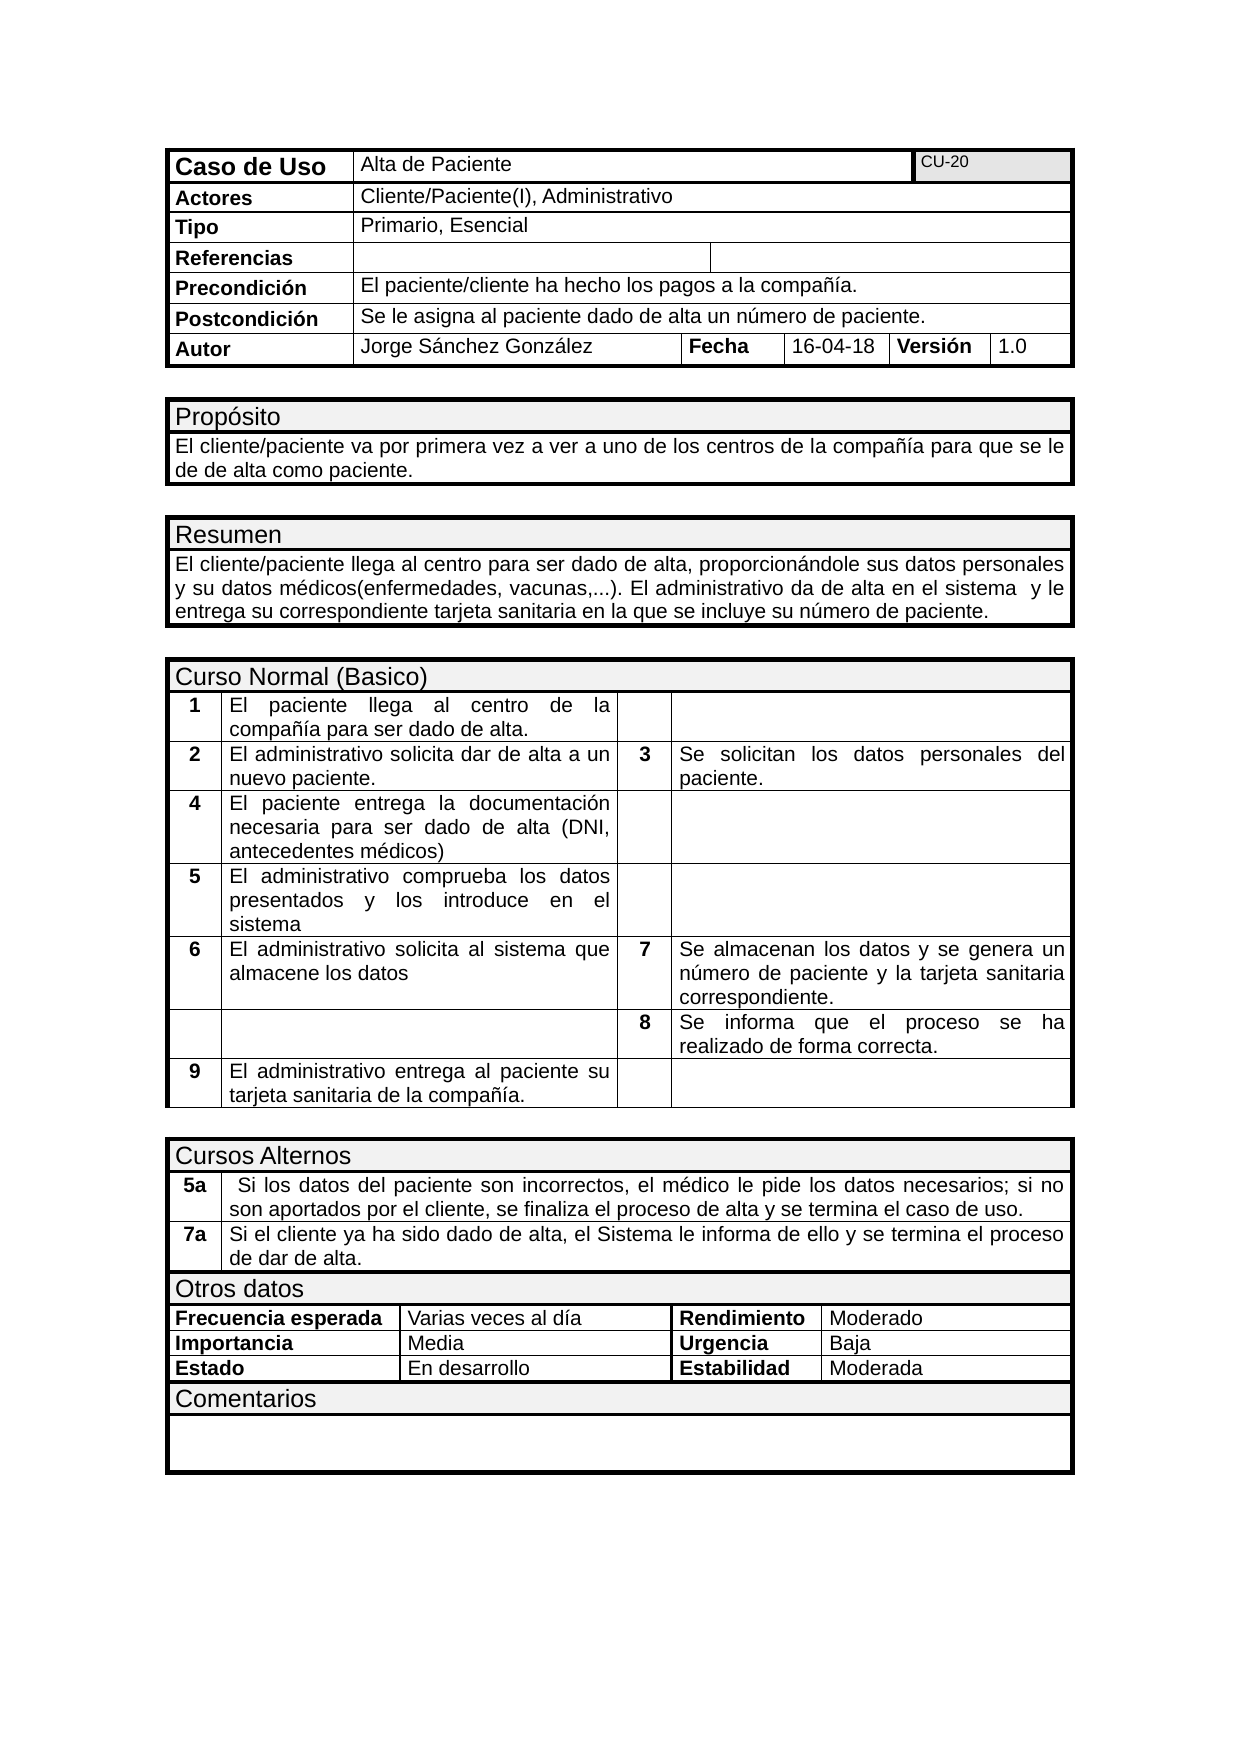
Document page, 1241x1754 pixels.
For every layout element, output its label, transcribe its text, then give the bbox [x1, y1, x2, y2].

table_cell Varias veces al día [401, 1306, 670, 1330]
table_cell 6 [170, 937, 221, 1009]
table_cell [222, 1010, 617, 1058]
table_cell [170, 1416, 1070, 1470]
table_cell 7 [618, 937, 671, 1009]
table_cell El administrativo entrega al paciente su tarjeta sanitaria de la compañía. [222, 1059, 617, 1107]
table_cell [672, 791, 1070, 863]
table_cell El paciente/cliente ha hecho los pagos a la compañía. [354, 273, 1070, 303]
table_cell Referencias [170, 243, 353, 272]
table_cell El administrativo solicita dar de alta a un nuevo paciente. [222, 742, 617, 790]
table_cell Jorge Sánchez González [354, 334, 681, 363]
table_header CU-20 [916, 152, 1070, 181]
table_cell 1 [170, 693, 221, 741]
table_cell Se le asigna al paciente dado de alta un número de paciente. [354, 304, 1070, 333]
table_cell [672, 1059, 1070, 1107]
table_cell Postcondición [170, 304, 353, 333]
table_header Cursos Alternos [170, 1141, 1070, 1170]
table_cell Estado [170, 1356, 399, 1379]
table_cell [711, 243, 1070, 272]
table_cell Autor [170, 334, 353, 363]
table_cell Cliente/Paciente(I), Administrativo [354, 184, 1070, 211]
table_header Resumen [170, 520, 1070, 548]
table_cell Moderado [822, 1306, 1070, 1330]
table_cell Otros datos [170, 1274, 1070, 1303]
table_cell [672, 693, 1070, 741]
table_cell [618, 693, 671, 741]
table_cell Comentarios [170, 1384, 1070, 1413]
table_cell Se informa que el proceso se ha realizado de forma correcta. [672, 1010, 1070, 1058]
table_cell Estabilidad [673, 1356, 821, 1379]
table_cell Rendimiento [673, 1306, 821, 1330]
table_cell Importancia [170, 1331, 399, 1354]
table_cell El cliente/paciente va por primera vez a ver a uno de los centros de la compañía para que se le de de alta como paciente. [170, 434, 1070, 481]
table_cell Primario, Esencial [354, 213, 1070, 242]
table_cell [170, 1010, 221, 1058]
table_cell Se solicitan los datos personales del paciente. [672, 742, 1070, 790]
table_cell Versión [890, 334, 990, 363]
table_cell [354, 243, 710, 272]
table_cell 5 [170, 864, 221, 936]
table_cell 1.0 [991, 334, 1070, 363]
table_cell 7a [170, 1222, 221, 1269]
table_cell Baja [822, 1331, 1070, 1354]
table_cell Moderada [822, 1356, 1070, 1379]
table_cell 4 [170, 791, 221, 863]
table_cell Precondición [170, 273, 353, 303]
table_header Propósito [170, 402, 1070, 430]
table_cell El paciente llega al centro de la compañía para ser dado de alta. [222, 693, 617, 741]
table_cell El cliente/paciente llega al centro para ser dado de alta, proporcionándole sus datos personales y su datos médicos(enfermedades, vacunas,...). El administrativo da de alta en el sistema y le entrega su correspondiente tarjeta sanitaria en la que se incluye su número de paciente. [170, 551, 1070, 623]
table_cell 16-04-18 [785, 334, 889, 363]
table_cell 8 [618, 1010, 671, 1058]
table_cell Si los datos del paciente son incorrectos, el médico le pide los datos necesarios; si no son aportados por el cliente, se finaliza el proceso de alta y se termina el caso de uso. [222, 1173, 1070, 1221]
table_cell El administrativo comprueba los datos presentados y los introduce en el sistema [222, 864, 617, 936]
table_header Alta de Paciente [354, 152, 911, 181]
table_header Caso de Uso [170, 152, 353, 181]
table_cell [618, 791, 671, 863]
table_cell 9 [170, 1059, 221, 1107]
table_cell [618, 1059, 671, 1107]
table_cell 2 [170, 742, 221, 790]
table_cell [618, 864, 671, 936]
table_cell 5a [170, 1173, 221, 1221]
table_cell Media [401, 1331, 670, 1354]
table_cell Fecha [682, 334, 784, 363]
table_header Curso Normal (Basico) [170, 662, 1070, 690]
table_cell Si el cliente ya ha sido dado de alta, el Sistema le informa de ello y se termina el proceso de dar de alta. [222, 1222, 1070, 1269]
table_cell Frecuencia esperada [170, 1306, 399, 1330]
table_cell En desarrollo [401, 1356, 670, 1379]
table_cell Tipo [170, 213, 353, 242]
table_cell El administrativo solicita al sistema que almacene los datos [222, 937, 617, 1009]
table_cell El paciente entrega la documentación necesaria para ser dado de alta (DNI, antecedentes médicos) [222, 791, 617, 863]
table_cell 3 [618, 742, 671, 790]
table_cell Urgencia [673, 1331, 821, 1354]
table_cell Se almacenan los datos y se genera un número de paciente y la tarjeta sanitaria correspondiente. [672, 937, 1070, 1009]
table_cell Actores [170, 184, 353, 211]
table_cell [672, 864, 1070, 936]
